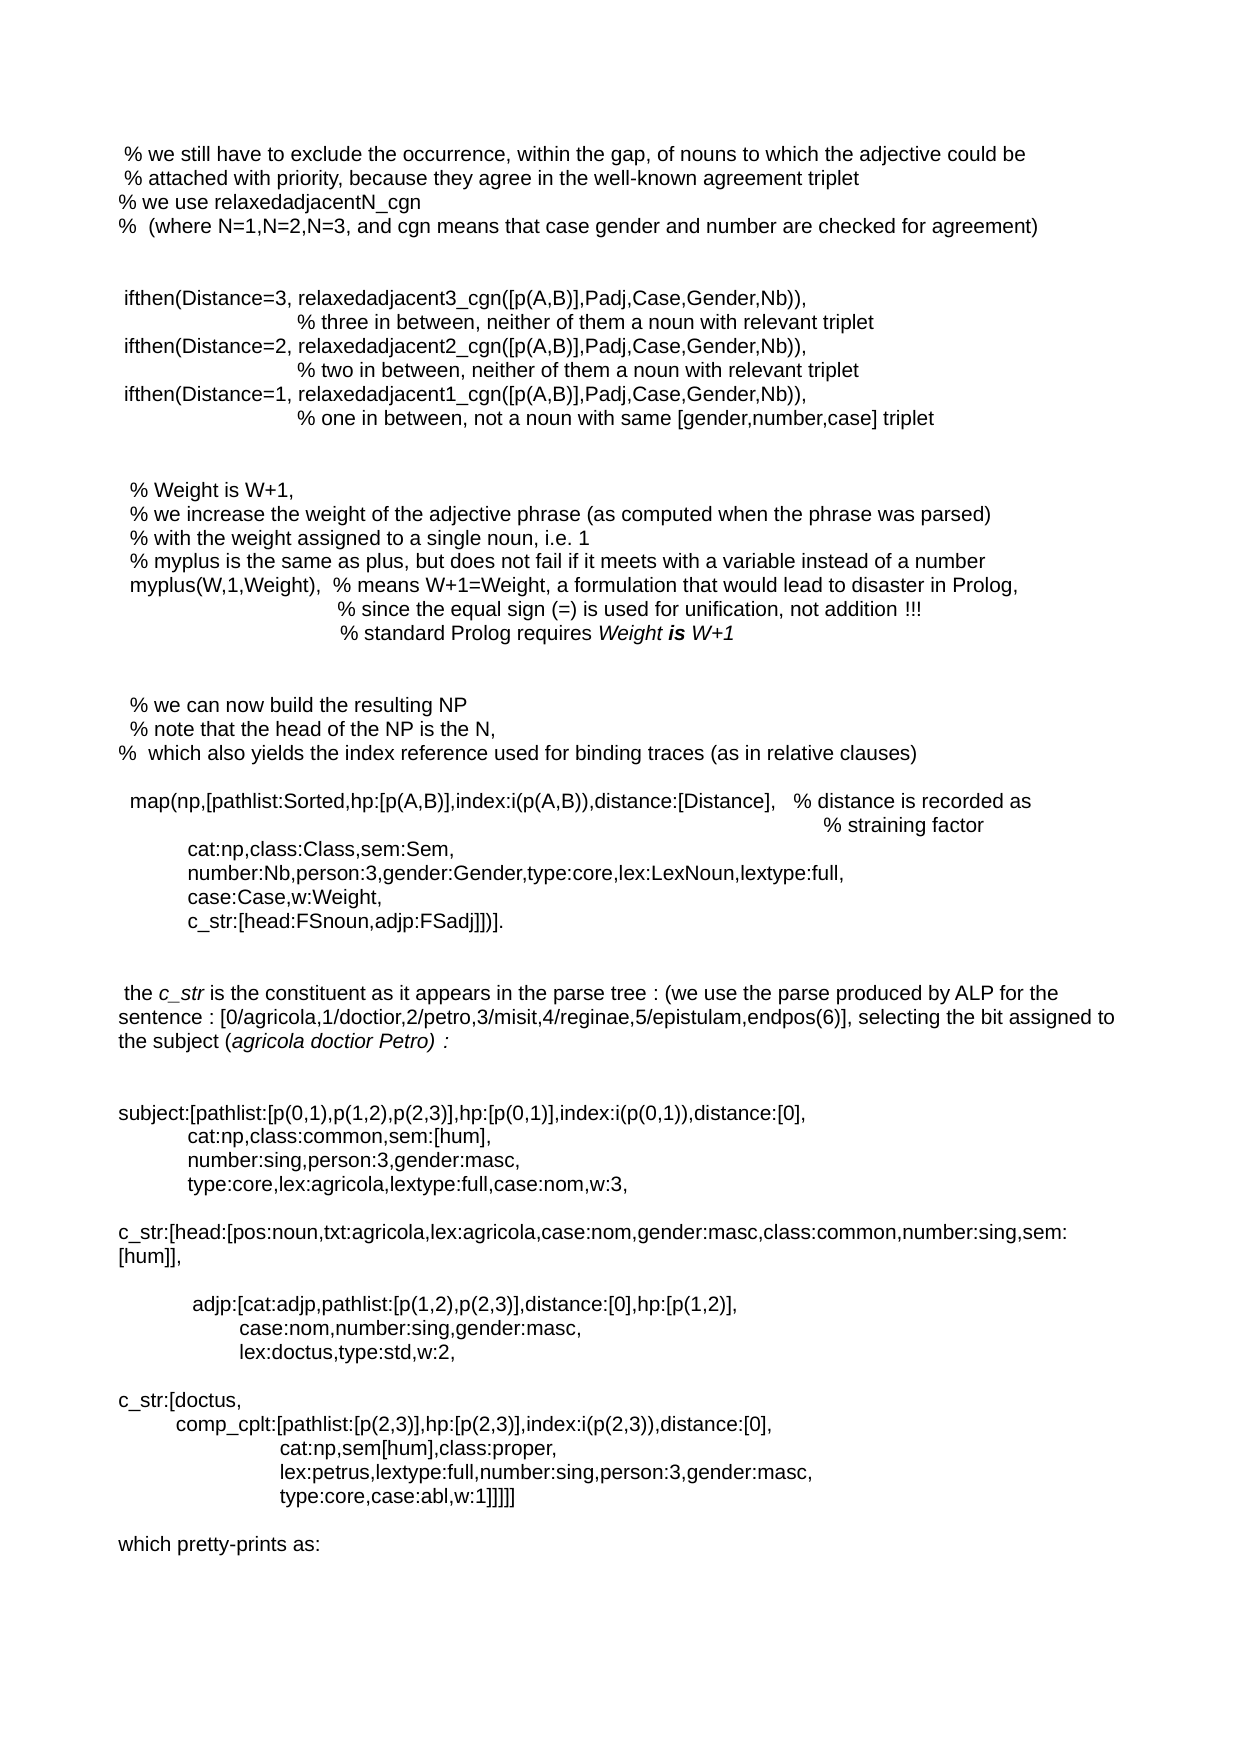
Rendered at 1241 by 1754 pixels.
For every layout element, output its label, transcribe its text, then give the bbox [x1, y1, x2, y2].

text type:core,case:abl,w:1]]]]] [118, 1484, 1122, 1508]
text % we still have to exclude the occurrence, within the gap, of nouns to which the adjective could be [118, 142, 1122, 166]
text % standard Prolog requires Weight is W+1 [118, 621, 1122, 645]
text % we use relaxedadjacentN_cgn [118, 190, 1122, 214]
text % we can now build the resulting NP [118, 693, 1122, 717]
text % we increase the weight of the adjective phrase (as computed when the phrase was parsed) [118, 501, 1122, 525]
text the c_str is the constituent as it appears in the parse tree : (we use the parse produced by ALP for the sentence : [0/agricola,1/doctior,2/petro,3/misit,4/reginae,5/epistulam,endpos(6)], selecting the bit assigned to the subject (agricola doctior Petro) : [118, 981, 1122, 1052]
text adjp:[cat:adjp,pathlist:[p(1,2),p(2,3)],distance:[0],hp:[p(1,2)], [118, 1292, 1122, 1316]
text lex:petrus,lextype:full,number:sing,person:3,gender:masc, [118, 1460, 1122, 1484]
text % since the equal sign (=) is used for unification, not addition !!! [118, 597, 1122, 621]
text cat:np,class:common,sem:[hum], [118, 1124, 1122, 1148]
text % note that the head of the NP is the N, [118, 717, 1122, 741]
text % with the weight assigned to a single noun, i.e. 1 [118, 525, 1122, 549]
text % two in between, neither of them a noun with relevant triplet [118, 358, 1122, 382]
text ifthen(Distance=1, relaxedadjacent1_cgn([p(A,B)],Padj,Case,Gender,Nb)), [118, 382, 1122, 406]
text cat:np,class:Class,sem:Sem, [118, 837, 1122, 861]
text c_str:[doctus, [118, 1388, 1122, 1412]
text ifthen(Distance=2, relaxedadjacent2_cgn([p(A,B)],Padj,Case,Gender,Nb)), [118, 334, 1122, 358]
text ifthen(Distance=3, relaxedadjacent3_cgn([p(A,B)],Padj,Case,Gender,Nb)), [118, 286, 1122, 310]
text map(np,[pathlist:Sorted,hp:[p(A,B)],index:i(p(A,B)),distance:[Distance], % distance is recorded as [118, 789, 1122, 813]
text number:sing,person:3,gender:masc, [118, 1148, 1122, 1172]
text % myplus is the same as plus, but does not fail if it meets with a variable instead of a number [118, 549, 1122, 573]
text c_str:[head:[pos:noun,txt:agricola,lex:agricola,case:nom,gender:masc,class:common,number:sing,sem:[hum]], [118, 1220, 1122, 1268]
text type:core,lex:agricola,lextype:full,case:nom,w:3, [118, 1172, 1122, 1196]
text % which also yields the index reference used for binding traces (as in relative clauses) [118, 741, 1122, 765]
text % one in between, not a noun with same [gender,number,case] triplet [118, 406, 1122, 429]
text % straining factor [118, 813, 1122, 837]
text comp_cplt:[pathlist:[p(2,3)],hp:[p(2,3)],index:i(p(2,3)),distance:[0], [118, 1412, 1122, 1436]
text number:Nb,person:3,gender:Gender,type:core,lex:LexNoun,lextype:full, [118, 861, 1122, 885]
text which pretty-prints as: [118, 1532, 1122, 1556]
text cat:np,sem[hum],class:proper, [118, 1436, 1122, 1460]
text % (where N=1,N=2,N=3, and cgn means that case gender and number are checked for agreement) [118, 214, 1122, 238]
text case:nom,number:sing,gender:masc, [118, 1316, 1122, 1340]
text % Weight is W+1, [118, 477, 1122, 501]
text c_str:[head:FSnoun,adjp:FSadj]])]. [118, 909, 1122, 933]
text % three in between, neither of them a noun with relevant triplet [118, 310, 1122, 334]
text myplus(W,1,Weight), % means W+1=Weight, a formulation that would lead to disaster in Prolog, [118, 573, 1122, 597]
text % attached with priority, because they agree in the well-known agreement triplet [118, 166, 1122, 190]
text lex:doctus,type:std,w:2, [118, 1340, 1122, 1364]
text subject:[pathlist:[p(0,1),p(1,2),p(2,3)],hp:[p(0,1)],index:i(p(0,1)),distance:[0], [118, 1100, 1122, 1124]
text case:Case,w:Weight, [118, 885, 1122, 909]
